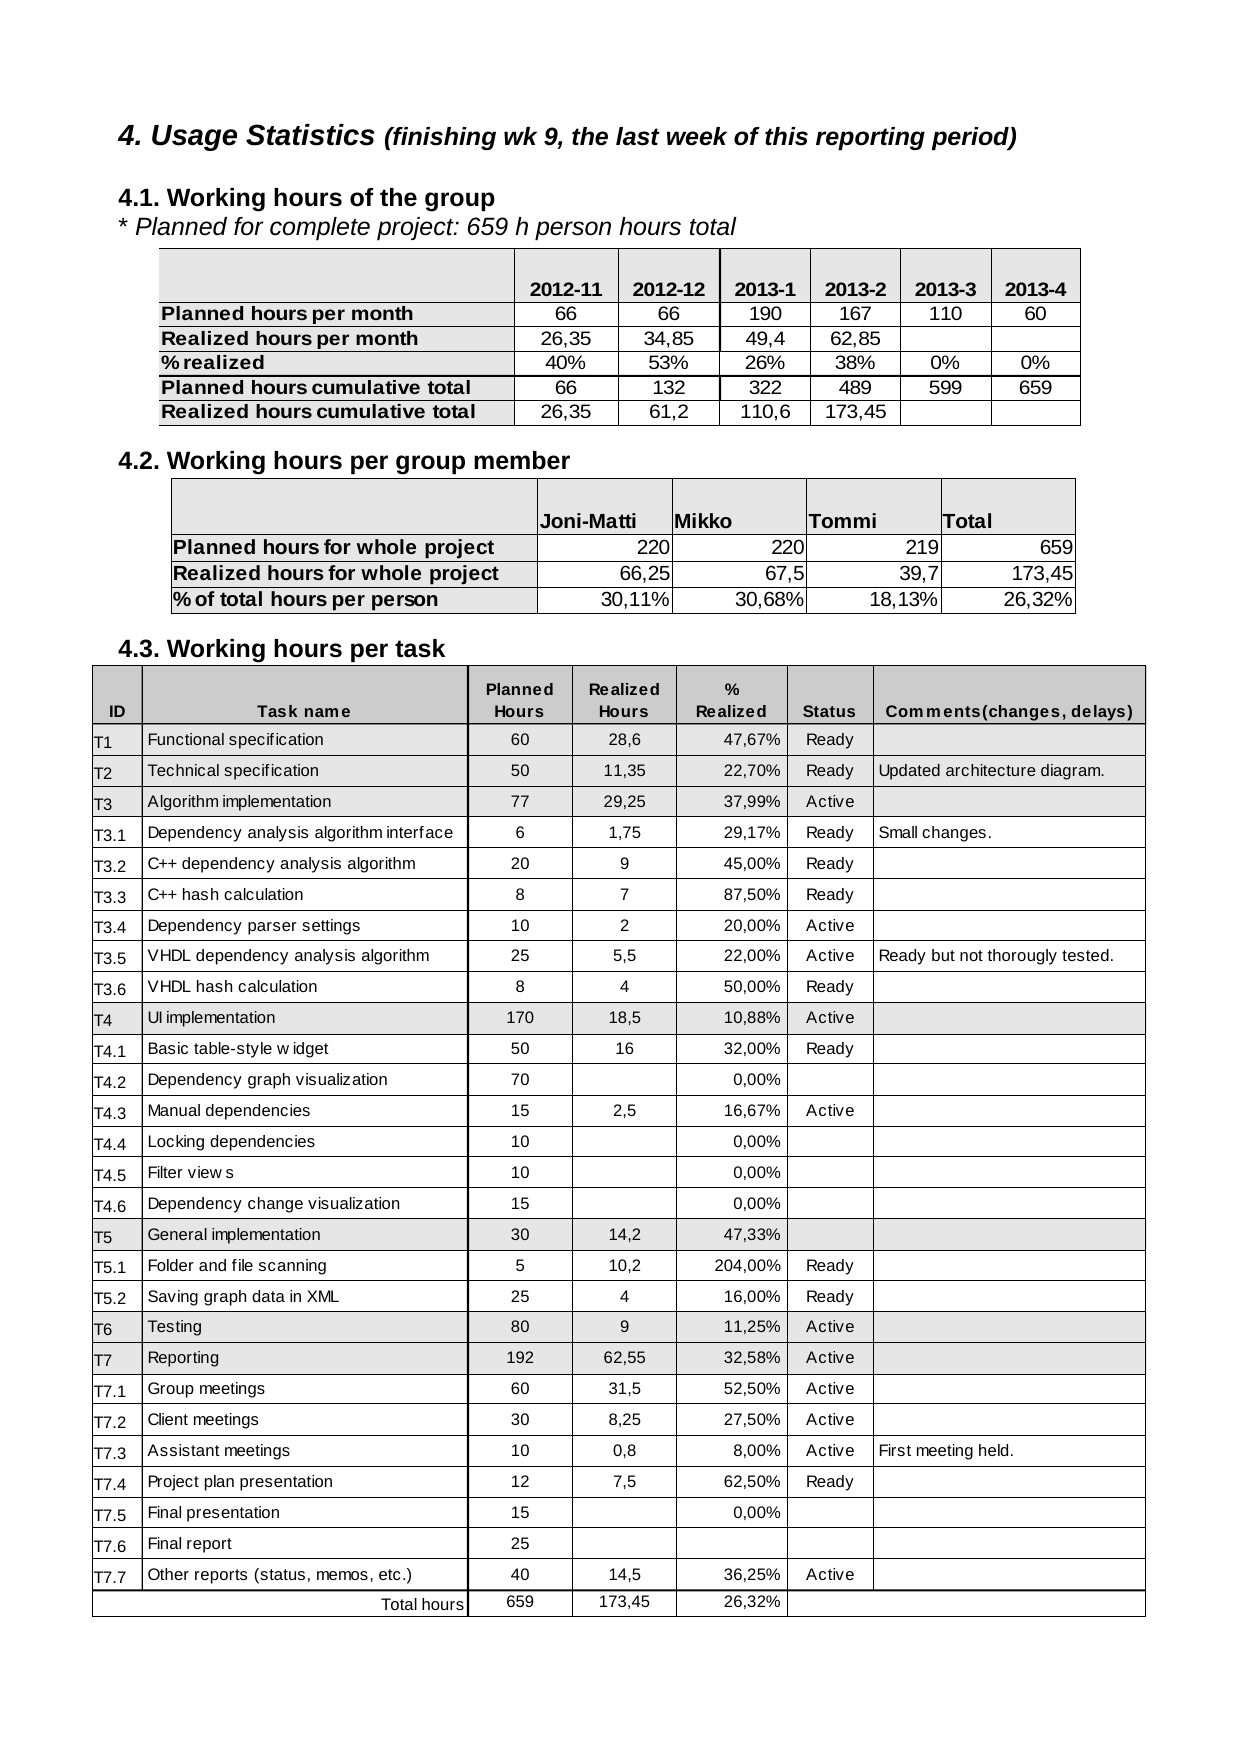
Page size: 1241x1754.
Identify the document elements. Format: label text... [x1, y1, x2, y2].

text 4.3. Working hours per task [118, 634, 1122, 663]
text 4.1. Working hours of the group [118, 183, 1122, 212]
text 4.2. Working hours per group member [118, 446, 1122, 475]
text * Planned for complete project: 659 h person hours total [118, 212, 1122, 241]
subtitle 4. Usage Statistics (finishing wk 9, the last week of this reporting period) [118, 118, 1122, 152]
